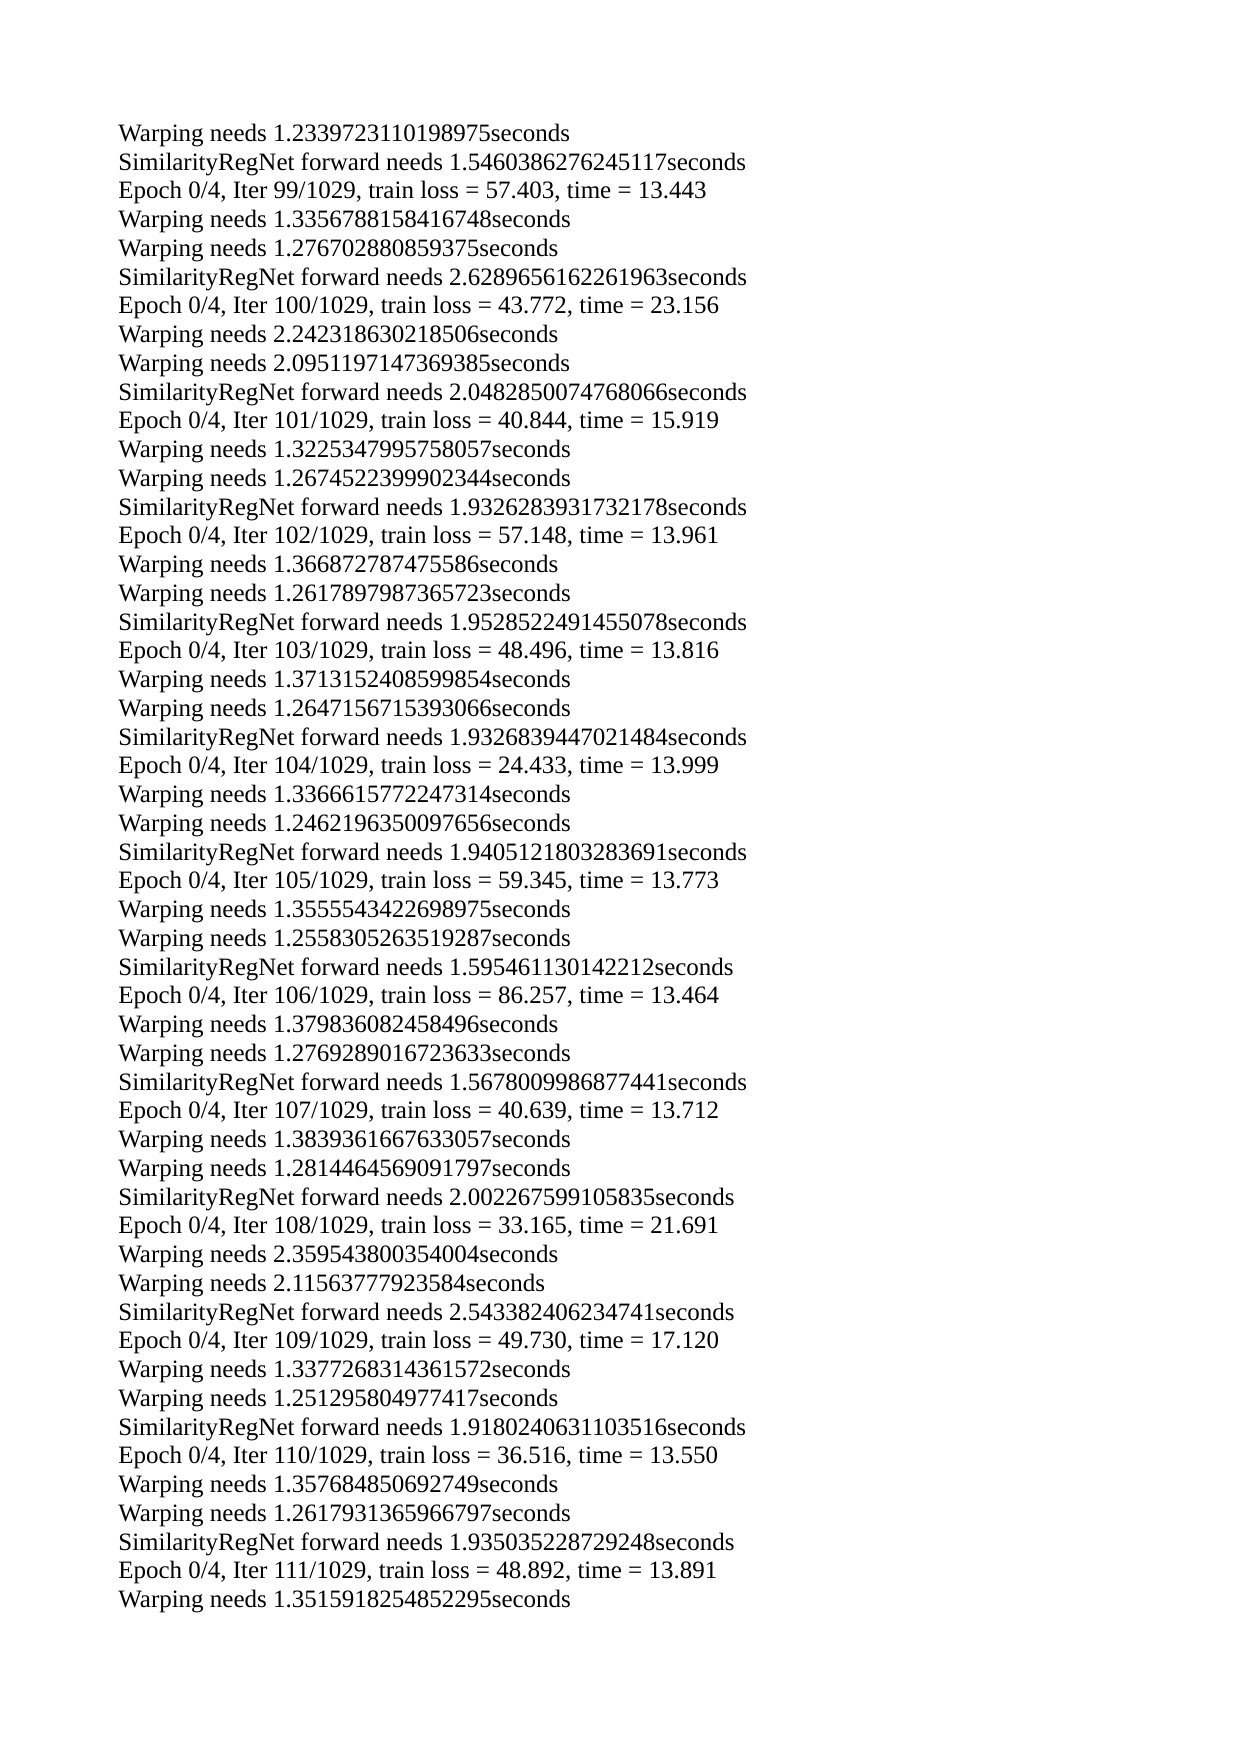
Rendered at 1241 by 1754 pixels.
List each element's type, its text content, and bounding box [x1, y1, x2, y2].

text Warping needs 1.2814464569091797seconds [118, 1153, 1122, 1182]
text Epoch 0/4, Iter 111/1029, train loss = 48.892, time = 13.891 [118, 1556, 1122, 1584]
text SimilarityRegNet forward needs 1.9326839447021484seconds [118, 722, 1122, 751]
text Warping needs 1.3366615772247314seconds [118, 779, 1122, 808]
text Warping needs 1.2617897987365723seconds [118, 578, 1122, 607]
text SimilarityRegNet forward needs 1.9528522491455078seconds [118, 607, 1122, 636]
text Epoch 0/4, Iter 101/1029, train loss = 40.844, time = 15.919 [118, 406, 1122, 434]
text Warping needs 1.2617931365966797seconds [118, 1498, 1122, 1527]
text SimilarityRegNet forward needs 2.002267599105835seconds [118, 1182, 1122, 1211]
text Epoch 0/4, Iter 109/1029, train loss = 49.730, time = 17.120 [118, 1326, 1122, 1354]
text SimilarityRegNet forward needs 1.595461130142212seconds [118, 952, 1122, 981]
text Epoch 0/4, Iter 102/1029, train loss = 57.148, time = 13.961 [118, 521, 1122, 549]
text Warping needs 2.242318630218506seconds [118, 319, 1122, 348]
text SimilarityRegNet forward needs 1.5678009986877441seconds [118, 1067, 1122, 1096]
text Warping needs 1.3225347995758057seconds [118, 434, 1122, 463]
text Epoch 0/4, Iter 110/1029, train loss = 36.516, time = 13.550 [118, 1441, 1122, 1469]
text Epoch 0/4, Iter 108/1029, train loss = 33.165, time = 21.691 [118, 1211, 1122, 1239]
text SimilarityRegNet forward needs 2.0482850074768066seconds [118, 377, 1122, 406]
text Epoch 0/4, Iter 103/1029, train loss = 48.496, time = 13.816 [118, 636, 1122, 664]
text Warping needs 2.0951197147369385seconds [118, 348, 1122, 377]
text Warping needs 1.3515918254852295seconds [118, 1584, 1122, 1613]
text Warping needs 1.2769289016723633seconds [118, 1038, 1122, 1067]
text Warping needs 1.3377268314361572seconds [118, 1354, 1122, 1383]
text Warping needs 1.2647156715393066seconds [118, 693, 1122, 722]
text Warping needs 1.357684850692749seconds [118, 1469, 1122, 1498]
text SimilarityRegNet forward needs 1.9326283931732178seconds [118, 492, 1122, 521]
text Warping needs 1.3555543422698975seconds [118, 894, 1122, 923]
text SimilarityRegNet forward needs 1.9405121803283691seconds [118, 837, 1122, 866]
text Warping needs 1.3713152408599854seconds [118, 664, 1122, 693]
text Warping needs 2.11563777923584seconds [118, 1268, 1122, 1297]
text SimilarityRegNet forward needs 2.543382406234741seconds [118, 1297, 1122, 1326]
text Warping needs 1.3839361667633057seconds [118, 1124, 1122, 1153]
text Epoch 0/4, Iter 105/1029, train loss = 59.345, time = 13.773 [118, 866, 1122, 894]
text Epoch 0/4, Iter 106/1029, train loss = 86.257, time = 13.464 [118, 981, 1122, 1009]
text Warping needs 1.251295804977417seconds [118, 1383, 1122, 1412]
text Warping needs 1.2462196350097656seconds [118, 808, 1122, 837]
text Epoch 0/4, Iter 104/1029, train loss = 24.433, time = 13.999 [118, 751, 1122, 779]
text Warping needs 1.2339723110198975seconds [118, 118, 1122, 147]
text SimilarityRegNet forward needs 2.6289656162261963seconds [118, 262, 1122, 291]
text Warping needs 1.379836082458496seconds [118, 1009, 1122, 1038]
text Warping needs 1.3356788158416748seconds [118, 204, 1122, 233]
text Epoch 0/4, Iter 99/1029, train loss = 57.403, time = 13.443 [118, 176, 1122, 204]
text Epoch 0/4, Iter 100/1029, train loss = 43.772, time = 23.156 [118, 291, 1122, 319]
text Warping needs 1.2558305263519287seconds [118, 923, 1122, 952]
text Warping needs 2.359543800354004seconds [118, 1239, 1122, 1268]
text Warping needs 1.276702880859375seconds [118, 233, 1122, 262]
text SimilarityRegNet forward needs 1.935035228729248seconds [118, 1527, 1122, 1556]
text SimilarityRegNet forward needs 1.9180240631103516seconds [118, 1412, 1122, 1441]
text SimilarityRegNet forward needs 1.5460386276245117seconds [118, 147, 1122, 176]
text Warping needs 1.366872787475586seconds [118, 549, 1122, 578]
text Warping needs 1.2674522399902344seconds [118, 463, 1122, 492]
text Epoch 0/4, Iter 107/1029, train loss = 40.639, time = 13.712 [118, 1096, 1122, 1124]
